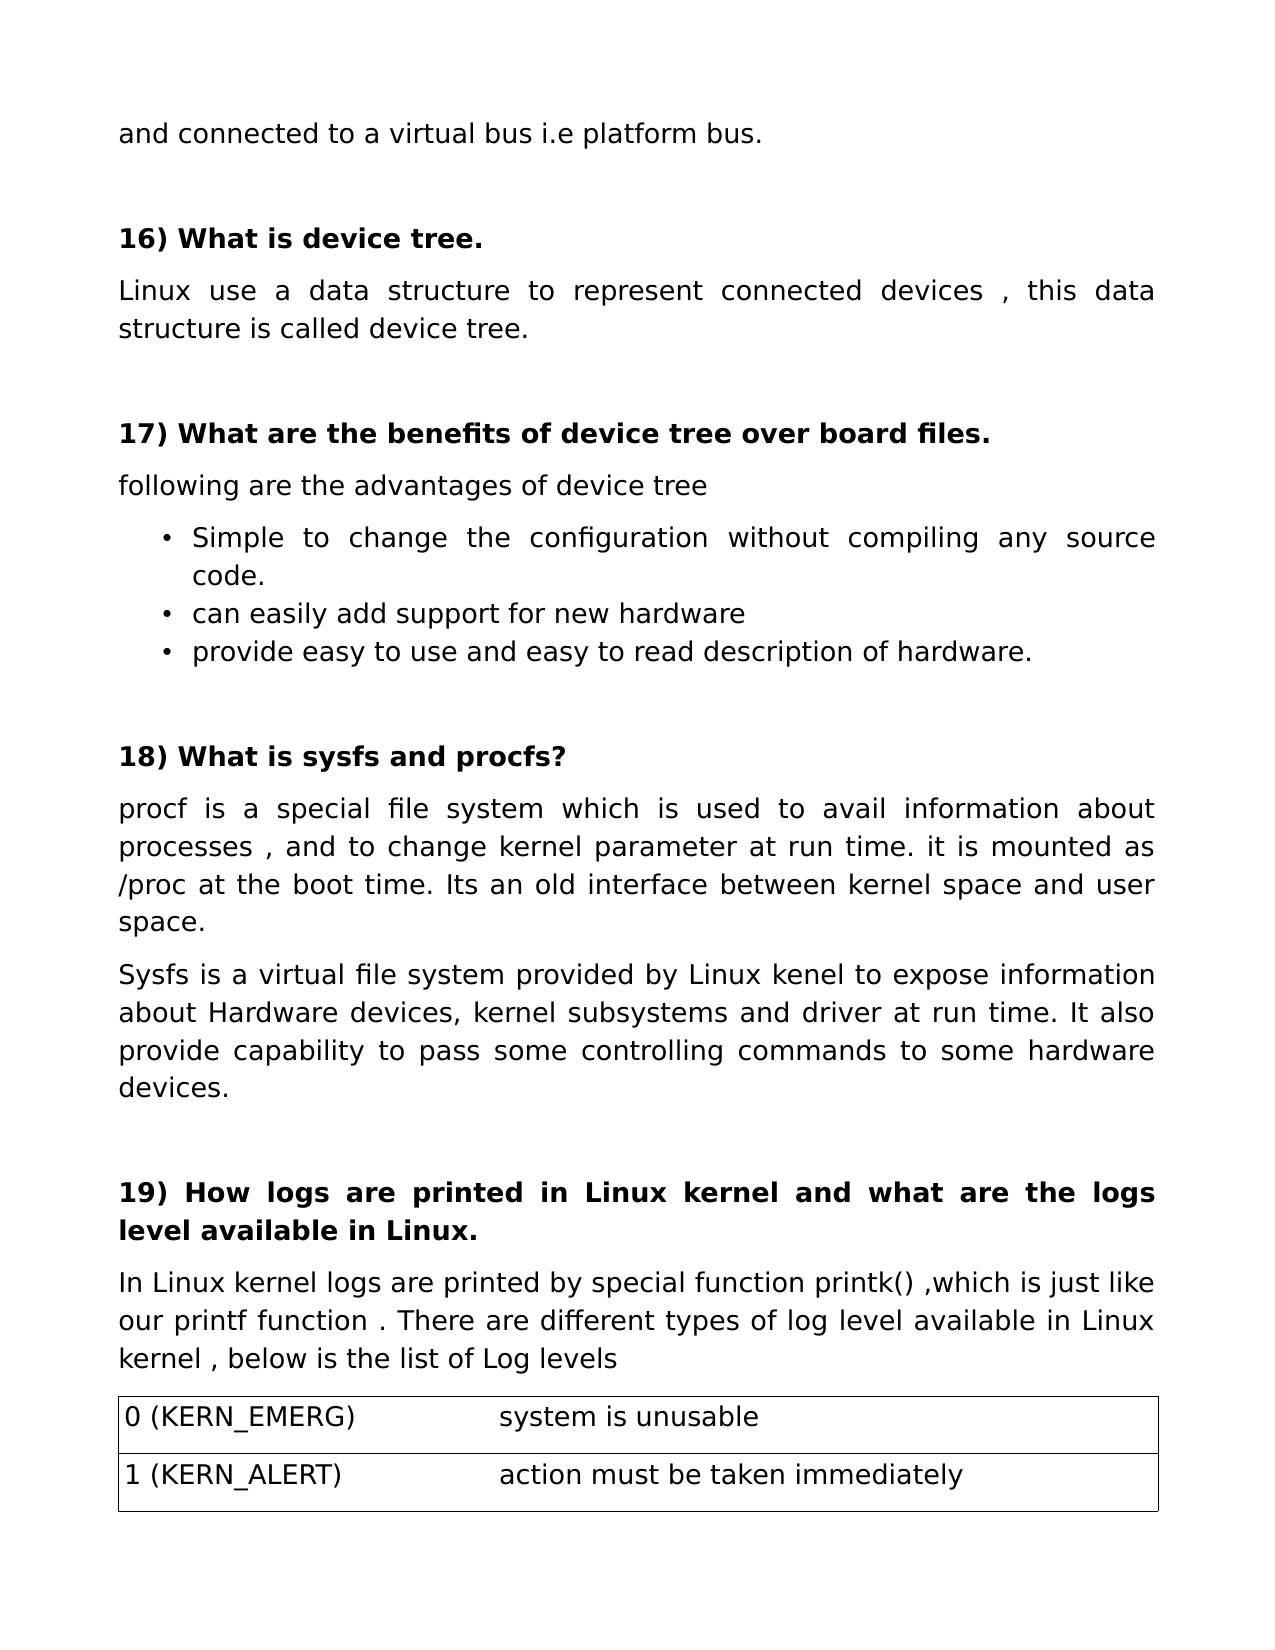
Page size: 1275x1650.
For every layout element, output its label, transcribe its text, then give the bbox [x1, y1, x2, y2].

table_cell 1 (KERN_ALERT) [119, 1454, 493, 1511]
text 19) How logs are printed in Linux kernel and what are the logs level available in Linux. [118, 1177, 1157, 1247]
text Linux use a data structure to represent connected devices , this data structure is called device tree. [118, 275, 1157, 345]
table_cell action must be taken immediately [493, 1454, 1158, 1511]
text procf is a special file system which is used to avail information about processes , and to change kernel parameter at run time. it is mounted as /proc at the boot time. Its an old interface between kernel space and user space. [118, 793, 1157, 938]
text 17) What are the benefits of device tree over board files. [118, 418, 1157, 449]
text following are the advantages of device tree [118, 470, 1157, 502]
text 18) What is sysfs and procfs? [118, 741, 1157, 772]
text and connected to a virtual bus i.e platform bus. [118, 118, 1157, 150]
table_header system is unusable [493, 1397, 1158, 1453]
text Sysfs is a virtual file system provided by Linux kenel to expose information about Hardware devices, kernel subsystems and driver at run time. It also provide capability to pass some controlling commands to some hardware devices. [118, 959, 1157, 1104]
list provide easy to use and easy to read description of hardware. [162, 636, 1157, 668]
text In Linux kernel logs are printed by special function printk() ,which is just like our printf function . There are different types of log level available in Linux kernel , below is the list of Log levels [118, 1268, 1157, 1375]
list can easily add support for new hardware [162, 598, 1157, 630]
list Simple to change the configuration without compiling any source code. [162, 523, 1157, 592]
table_header 0 (KERN_EMERG) [119, 1397, 493, 1453]
text 16) What is device tree. [118, 223, 1157, 254]
